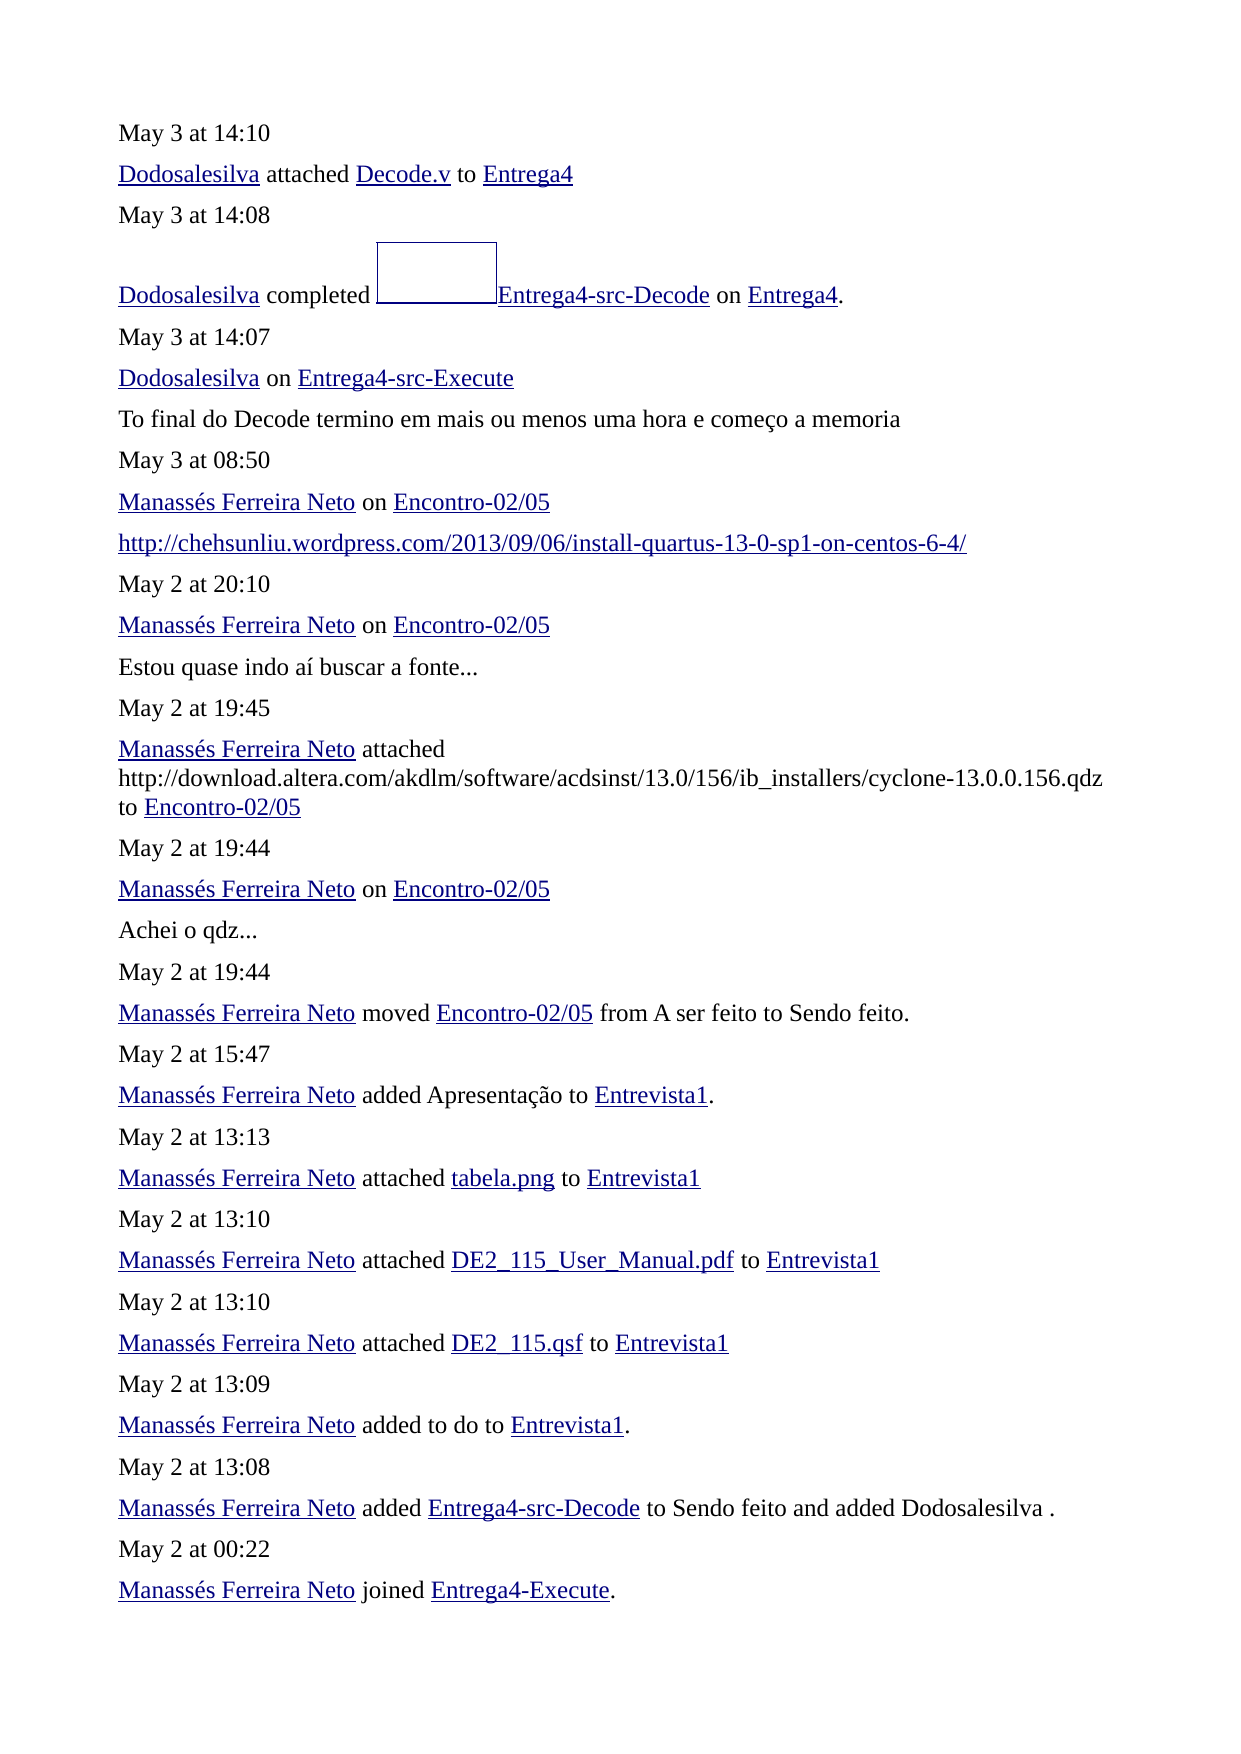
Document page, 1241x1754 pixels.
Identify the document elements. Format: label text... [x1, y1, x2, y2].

text May 2 at 13:13 [118, 1122, 1122, 1151]
text May 2 at 19:44 [118, 833, 1122, 862]
text Dodosalesilva on Entrega4-src-Execute [118, 363, 1122, 392]
text Manassés Ferreira Neto attached DE2_115_User_Manual.pdf to Entrevista1 [118, 1246, 1122, 1274]
text Dodosalesilva attached Decode.v to Entrega4 [118, 159, 1122, 188]
text Manassés Ferreira Neto added Entrega4-src-Decode to Sendo feito and added Dodosalesilva . [118, 1493, 1122, 1522]
text Dodosalesilva completed Entrega4-src-Decode on Entrega4. [118, 242, 1122, 309]
text Manassés Ferreira Neto added Apresentação to Entrevista1. [118, 1081, 1122, 1109]
text May 3 at 08:50 [118, 446, 1122, 474]
text Manassés Ferreira Neto on Encontro-02/05 [118, 874, 1122, 903]
text To final do Decode termino em mais ou menos uma hora e começo a memoria [118, 404, 1122, 433]
text Estou quase indo aí buscar a fonte... [118, 652, 1122, 681]
text Manassés Ferreira Neto attached DE2_115.qsf to Entrevista1 [118, 1328, 1122, 1357]
text Manassés Ferreira Neto on Encontro-02/05 [118, 611, 1122, 639]
text May 2 at 19:44 [118, 957, 1122, 986]
text Manassés Ferreira Neto moved Encontro-02/05 from A ser feito to Sendo feito. [118, 998, 1122, 1027]
text May 2 at 20:10 [118, 569, 1122, 598]
text Achei o qdz... [118, 916, 1122, 944]
text Manassés Ferreira Neto attached http://download.altera.com/akdlm/software/acdsinst/13.0/156/ib_installers/cyclone-13.0.0.156.qdz to Encontro-02/05 [118, 734, 1122, 821]
text Manassés Ferreira Neto attached tabela.png to Entrevista1 [118, 1163, 1122, 1192]
text Manassés Ferreira Neto on Encontro-02/05 [118, 487, 1122, 516]
text Manassés Ferreira Neto joined Entrega4-Execute. [118, 1576, 1122, 1604]
text May 2 at 13:10 [118, 1204, 1122, 1233]
text May 2 at 13:08 [118, 1452, 1122, 1481]
text May 2 at 19:45 [118, 693, 1122, 722]
text May 3 at 14:10 [118, 118, 1122, 147]
text May 2 at 00:22 [118, 1534, 1122, 1563]
text May 2 at 15:47 [118, 1039, 1122, 1068]
text http://chehsunliu.wordpress.com/2013/09/06/install-quartus-13-0-sp1-on-centos-6-4/ [118, 528, 1122, 557]
text May 3 at 14:08 [118, 201, 1122, 229]
text Manassés Ferreira Neto added to do to Entrevista1. [118, 1411, 1122, 1439]
text May 3 at 14:07 [118, 322, 1122, 351]
text May 2 at 13:09 [118, 1369, 1122, 1398]
text May 2 at 13:10 [118, 1287, 1122, 1316]
